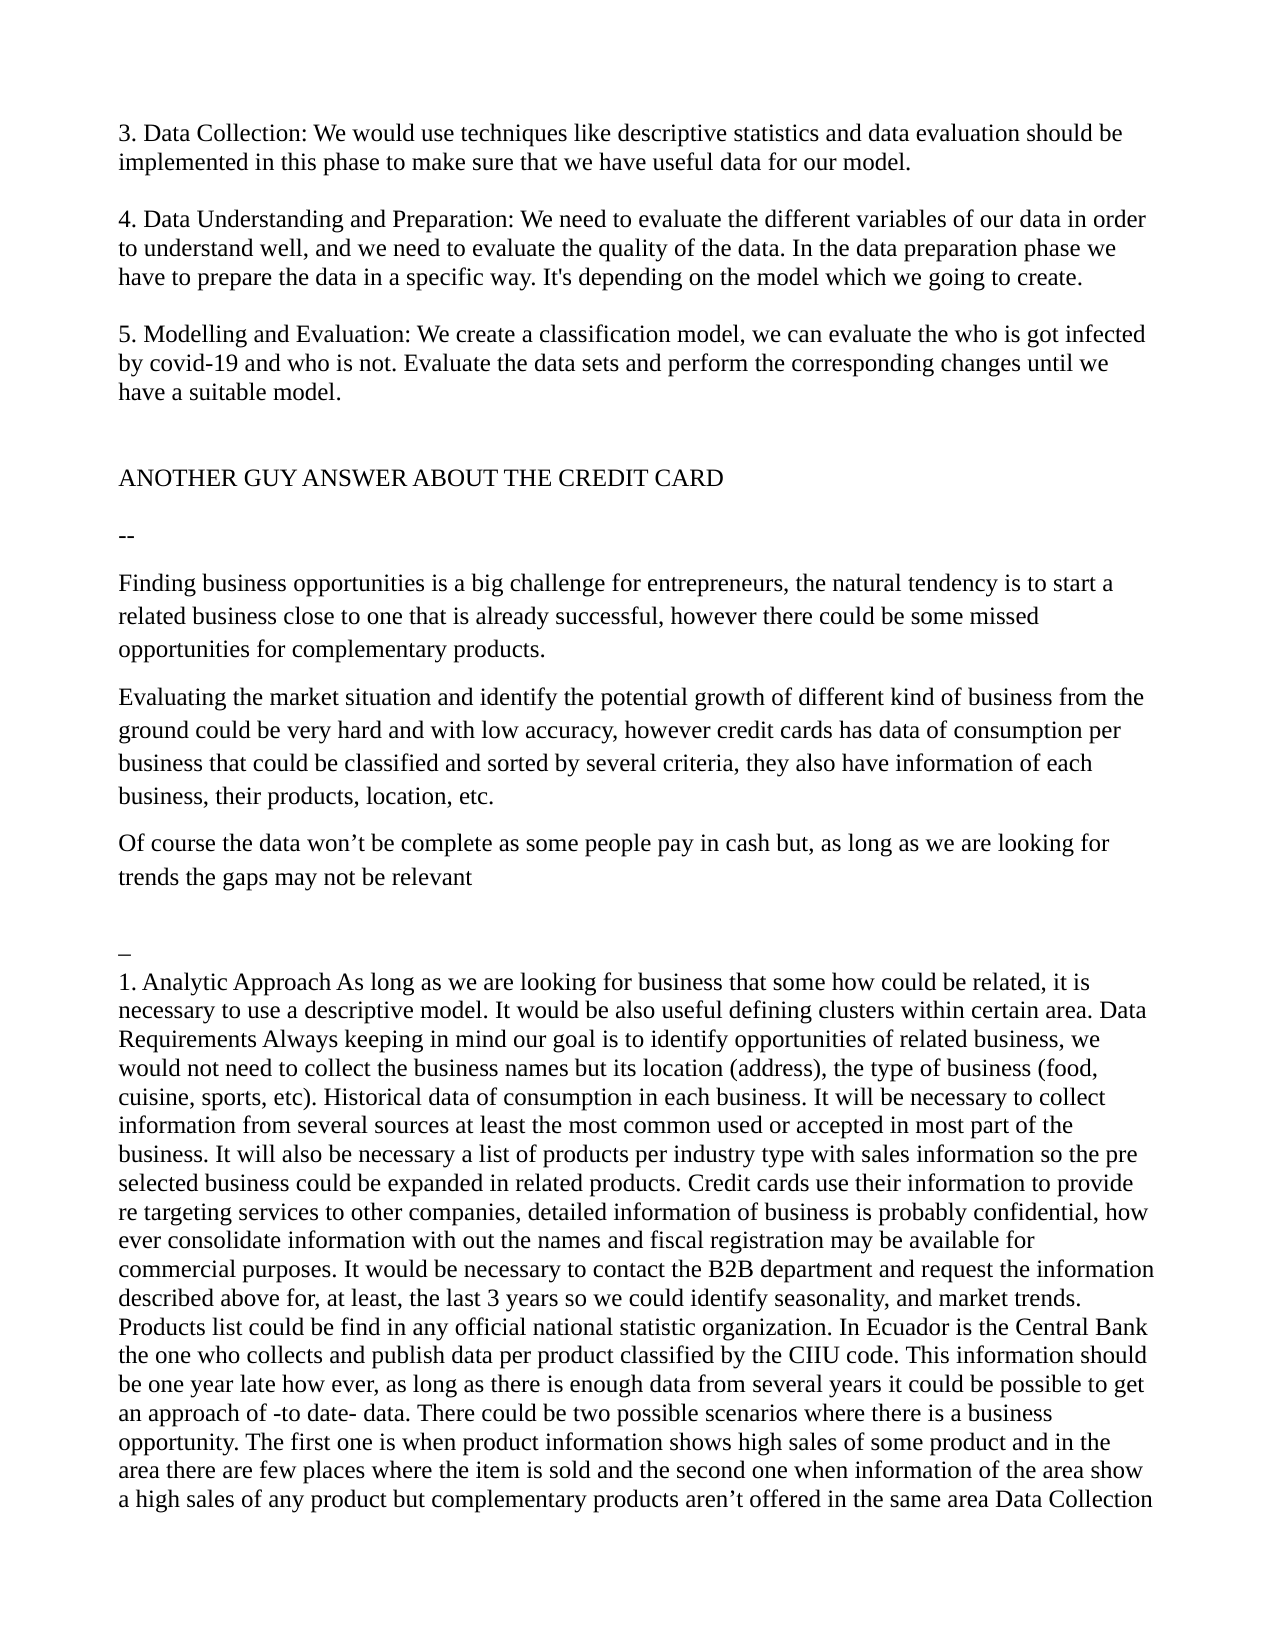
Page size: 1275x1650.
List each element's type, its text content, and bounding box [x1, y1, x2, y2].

text – [118, 938, 1157, 967]
text 3. Data Collection: We would use techniques like descriptive statistics and data evaluation should be implemented in this phase to make sure that we have useful data for our model. [118, 118, 1157, 176]
text 4. Data Understanding and Preparation: We need to evaluate the different variables of our data in order to understand well, and we need to evaluate the quality of the data. In the data preparation phase we have to prepare the data in a specific way. It's depending on the model which we going to create. [118, 204, 1157, 291]
text Evaluating the market situation and identify the potential growth of different kind of business from the ground could be very hard and with low accuracy, however credit cards has data of consumption per business that could be classified and sorted by several criteria, they also have information of each business, their products, location, etc. [118, 682, 1157, 810]
text 1. Analytic Approach As long as we are looking for business that some how could be related, it is necessary to use a descriptive model. It would be also useful defining clusters within certain area. Data Requirements Always keeping in mind our goal is to identify opportunities of related business, we would not need to collect the business names but its location (address), the type of business (food, cuisine, sports, etc). Historical data of consumption in each business. It will be necessary to collect information from several sources at least the most common used or accepted in most part of the business. It will also be necessary a list of products per industry type with sales information so the pre selected business could be expanded in related products. Credit cards use their information to provide re targeting services to other companies, detailed information of business is probably confidential, how ever consolidate information with out the names and fiscal registration may be available for commercial purposes. It would be necessary to contact the B2B department and request the information described above for, at least, the last 3 years so we could identify seasonality, and market trends. Products list could be find in any official national statistic organization. In Ecuador is the Central Bank the one who collects and publish data per product classified by the CIIU code. This information should be one year late how ever, as long as there is enough data from several years it could be possible to get an approach of -to date- data. There could be two possible scenarios where there is a business opportunity. The first one is when product information shows high sales of some product and in the area there are few places where the item is sold and the second one when information of the area show a high sales of any product but complementary products aren’t offered in the same area Data Collection [118, 967, 1157, 1513]
text ANOTHER GUY ANSWER ABOUT THE CREDIT CARD [118, 463, 1157, 492]
text Of course the data won’t be complete as some people pay in cash but, as long as we are looking for trends the gaps may not be relevant [118, 828, 1157, 890]
text Finding business opportunities is a big challenge for entrepreneurs, the natural tendency is to start a related business close to one that is already successful, however there could be some missed opportunities for complementary products. [118, 568, 1157, 663]
text -- [118, 521, 1157, 549]
text 5. Modelling and Evaluation: We create a classification model, we can evaluate the who is got infected by covid-19 and who is not. Evaluate the data sets and perform the corresponding changes until we have a suitable model. [118, 319, 1157, 406]
